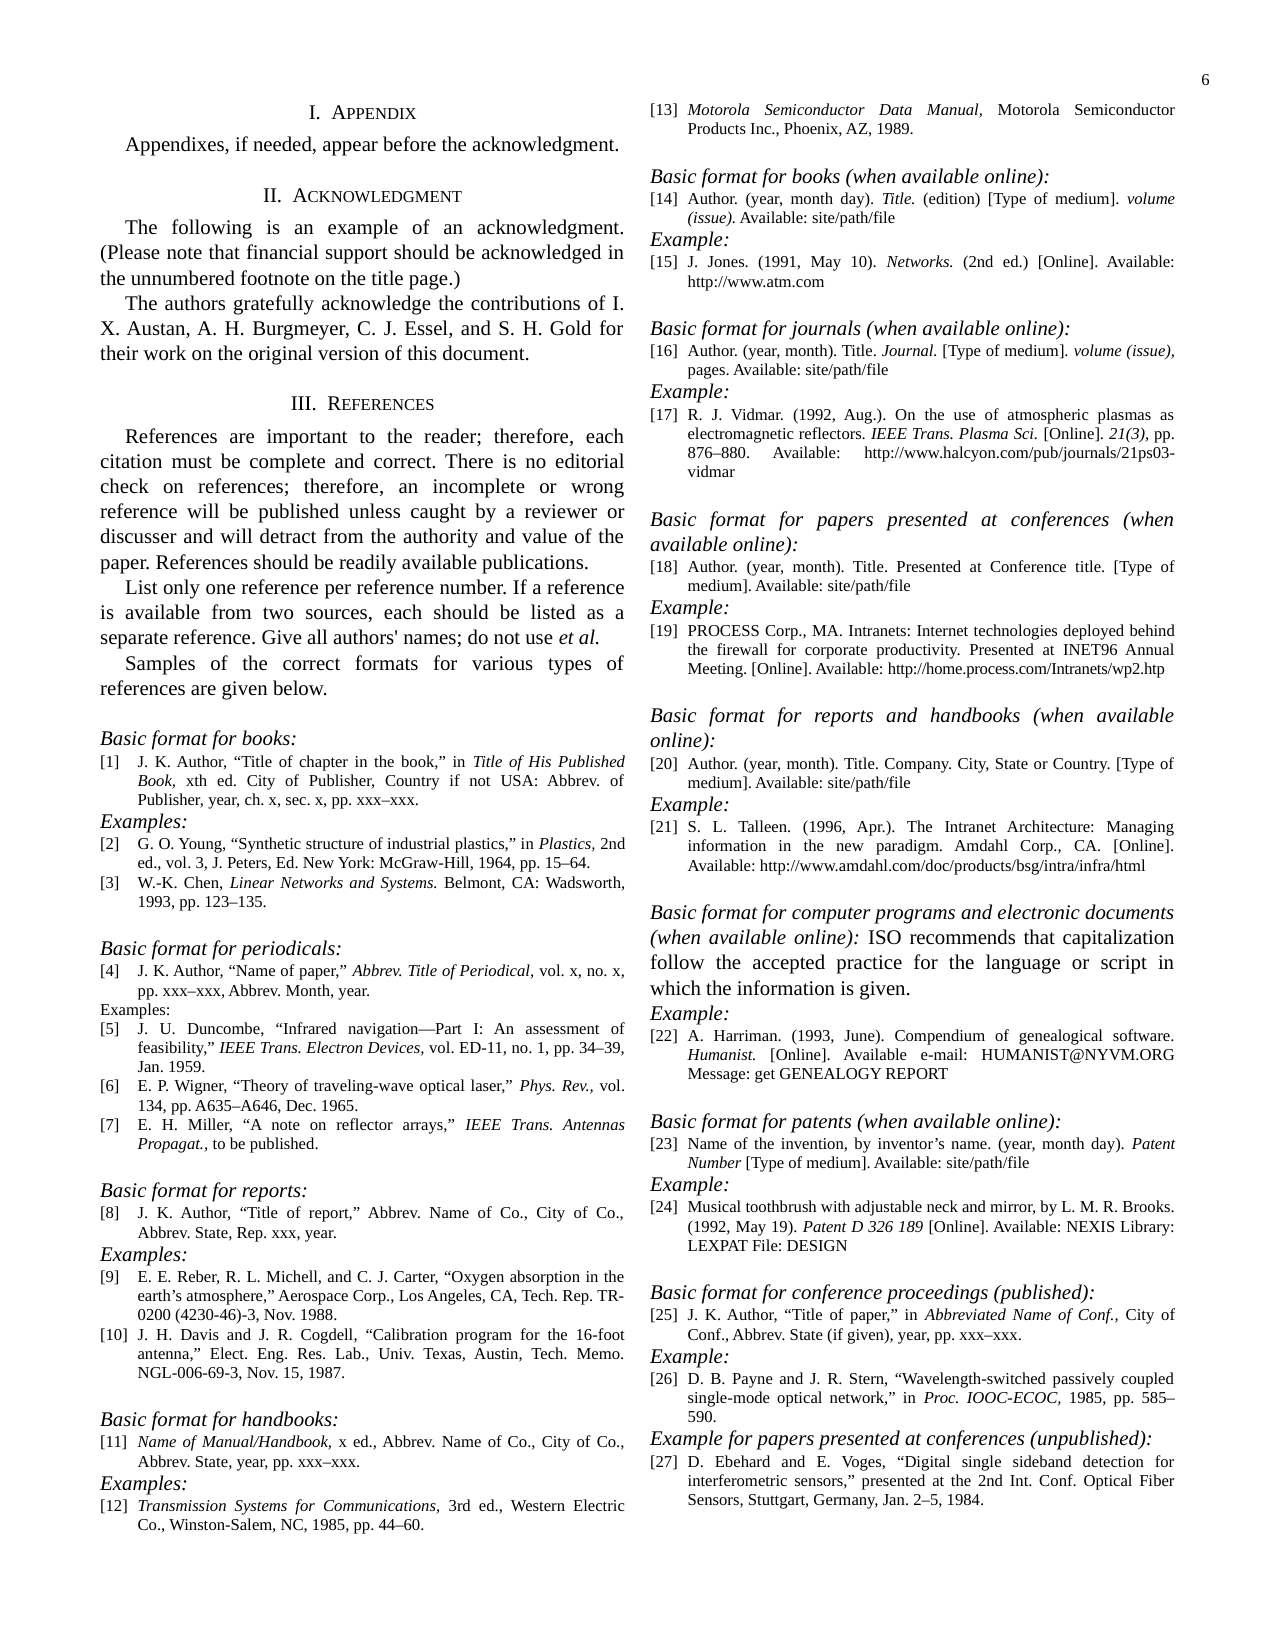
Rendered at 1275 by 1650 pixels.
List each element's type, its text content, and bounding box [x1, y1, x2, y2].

subtitle Appendix [100, 100, 625, 124]
subtitle Acknowledgment [100, 183, 625, 207]
list Name of the invention, by inventor’s name. (year, month day). Patent Number [Type of medium]. Available: site/path/file [650, 1134, 1175, 1172]
list Musical toothbrush with adjustable neck and mirror, by L. M. R. Brooks. (1992, May 19). Patent D 326 189 [Online]. Available: NEXIS Library: LEXPAT File: DESIGN [650, 1197, 1175, 1255]
text Example: [650, 1001, 1175, 1025]
list PROCESS Corp., MA. Intranets: Internet technologies deployed behind the firewall for corporate productivity. Presented at INET96 Annual Meeting. [Online]. Available: http://home.process.com/Intranets/wp2.htp [650, 620, 1175, 678]
text Example: [650, 1343, 1175, 1368]
text Basic format for books (when available online): [650, 163, 1175, 188]
list J. K. Author, “Title of report,” Abbrev. Name of Co., City of Co., Abbrev. State, Rep. xxx, year. [100, 1203, 625, 1242]
list S. L. Talleen. (1996, Apr.). The Intranet Architecture: Managing information in the new paradigm. Amdahl Corp., CA. [Online]. Available: http://www.amdahl.com/doc/products/bsg/intra/infra/html [650, 817, 1175, 874]
text The following is an example of an acknowledgment. (Please note that financial support should be acknowledged in the unnumbered footnote on the title page.) [100, 215, 625, 289]
text Appendixes, if needed, appear before the acknowledgment. [100, 132, 625, 156]
text Examples: [100, 1471, 625, 1494]
text Example: [650, 1172, 1175, 1196]
text Basic format for handbooks: [100, 1407, 625, 1431]
list D. B. Payne and J. R. Stern, “Wavelength-switched passively coupled single-mode optical network,” in Proc. IOOC-ECOC, 1985, pp. 585–590. [650, 1369, 1175, 1426]
list D. Ebehard and E. Voges, “Digital single sideband detection for interferometric sensors,” presented at the 2nd Int. Conf. Optical Fiber Sensors, Stuttgart, Germany, Jan. 2–5, 1984. [650, 1451, 1175, 1509]
text List only one reference per reference number. If a reference is available from two sources, each should be listed as a separate reference. Give all authors' names; do not use et al. [100, 575, 625, 649]
list Author. (year, month day). Title. (edition) [Type of medium]. volume (issue). Available: site/path/file [650, 189, 1175, 227]
list Transmission Systems for Communications, 3rd ed., Western Electric Co., Winston-Salem, NC, 1985, pp. 44–60. [100, 1496, 625, 1534]
text Samples of the correct formats for various types of references are given below. [100, 651, 625, 700]
list E. H. Miller, “A note on reflector arrays,” IEEE Trans. Antennas Propagat., to be published. [100, 1114, 625, 1153]
text Example: [650, 227, 1175, 251]
text Example: [650, 792, 1175, 816]
text Example for papers presented at conferences (unpublished): [650, 1426, 1175, 1450]
text Basic format for periodicals: [100, 936, 625, 960]
list E. E. Reber, R. L. Michell, and C. J. Carter, “Oxygen absorption in the earth’s atmosphere,” Aerospace Corp., Los Angeles, CA, Tech. Rep. TR-0200 (4230-46)-3, Nov. 1988. [100, 1267, 625, 1324]
text Basic format for journals (when available online): [650, 316, 1175, 340]
text Basic format for reports: [100, 1178, 625, 1202]
list J. Jones. (1991, May 10). Networks. (2nd ed.) [Online]. Available: http://www.atm.com [650, 252, 1175, 291]
list J. K. Author, “Title of chapter in the book,” in Title of His Published Book, xth ed. City of Publisher, Country if not USA: Abbrev. of Publisher, year, ch. x, sec. x, pp. xxx–xxx. [100, 751, 625, 809]
list A. Harriman. (1993, June). Compendium of genealogical software. Humanist. [Online]. Available e-mail: HUMANIST@NYVM.ORG Message: get GENEALOGY REPORT [650, 1026, 1175, 1083]
text Example: [650, 595, 1175, 619]
list J. U. Duncombe, “Infrared navigation—Part I: An assessment of feasibility,” IEEE Trans. Electron Devices, vol. ED-11, no. 1, pp. 34–39, Jan. 1959. [100, 1019, 625, 1076]
list W.-K. Chen, Linear Networks and Systems. Belmont, CA: Wadsworth, 1993, pp. 123–135. [100, 872, 625, 911]
list Author. (year, month). Title. Presented at Conference title. [Type of medium]. Available: site/path/file [650, 557, 1175, 595]
text The authors gratefully acknowledge the contributions of I. X. Austan, A. H. Burgmeyer, C. J. Essel, and S. H. Gold for their work on the original version of this document. [100, 291, 625, 365]
text Examples: [100, 1242, 625, 1266]
list J. K. Author, “Name of paper,” Abbrev. Title of Periodical, vol. x, no. x, pp. xxx–xxx, Abbrev. Month, year. [100, 961, 625, 999]
text Basic format for computer programs and electronic documents (when available online): ISO recommends that capitalization follow the accepted practice for the language or script in which the information is given. [650, 900, 1175, 999]
text Basic format for books: [100, 726, 625, 750]
text Examples: [100, 999, 625, 1019]
list G. O. Young, “Synthetic structure of industrial plastics,” in Plastics, 2nd ed., vol. 3, J. Peters, Ed. New York: McGraw-Hill, 1964, pp. 15–64. [100, 834, 625, 872]
list Author. (year, month). Title. Company. City, State or Country. [Type of medium]. Available: site/path/file [650, 753, 1175, 792]
list R. J. Vidmar. (1992, Aug.). On the use of atmospheric plasmas as electromagnetic reflectors. IEEE Trans. Plasma Sci. [Online]. 21(3), pp. 876–880. Available: http://www.halcyon.com/pub/journals/21ps03-vidmar [650, 404, 1175, 481]
text Examples: [100, 809, 625, 833]
text Example: [650, 379, 1175, 403]
text Basic format for papers presented at conferences (when available online): [650, 506, 1175, 556]
text References are important to the reader; therefore, each citation must be complete and correct. There is no editorial check on references; therefore, an incomplete or wrong reference will be published unless caught by a reviewer or discusser and will detract from the authority and value of the paper. References should be readily available publications. [100, 424, 625, 574]
text Basic format for reports and handbooks (when available online): [650, 703, 1175, 752]
list J. K. Author, “Title of paper,” in Abbreviated Name of Conf., City of Conf., Abbrev. State (if given), year, pp. xxx–xxx. [650, 1305, 1175, 1343]
list Name of Manual/Handbook, x ed., Abbrev. Name of Co., City of Co., Abbrev. State, year, pp. xxx–xxx. [100, 1432, 625, 1471]
list E. P. Wigner, “Theory of traveling-wave optical laser,” Phys. Rev., vol. 134, pp. A635–A646, Dec. 1965. [100, 1076, 625, 1114]
text Basic format for conference proceedings (published): [650, 1280, 1175, 1304]
list J. H. Davis and J. R. Cogdell, “Calibration program for the 16-foot antenna,” Elect. Eng. Res. Lab., Univ. Texas, Austin, Tech. Memo. NGL-006-69-3, Nov. 15, 1987. [100, 1324, 625, 1382]
list Motorola Semiconductor Data Manual, Motorola Semiconductor Products Inc., Phoenix, AZ, 1989. [650, 100, 1175, 138]
subtitle References [100, 391, 625, 415]
text Basic format for patents (when available online): [650, 1108, 1175, 1133]
list Author. (year, month). Title. Journal. [Type of medium]. volume (issue), pages. Available: site/path/file [650, 341, 1175, 379]
